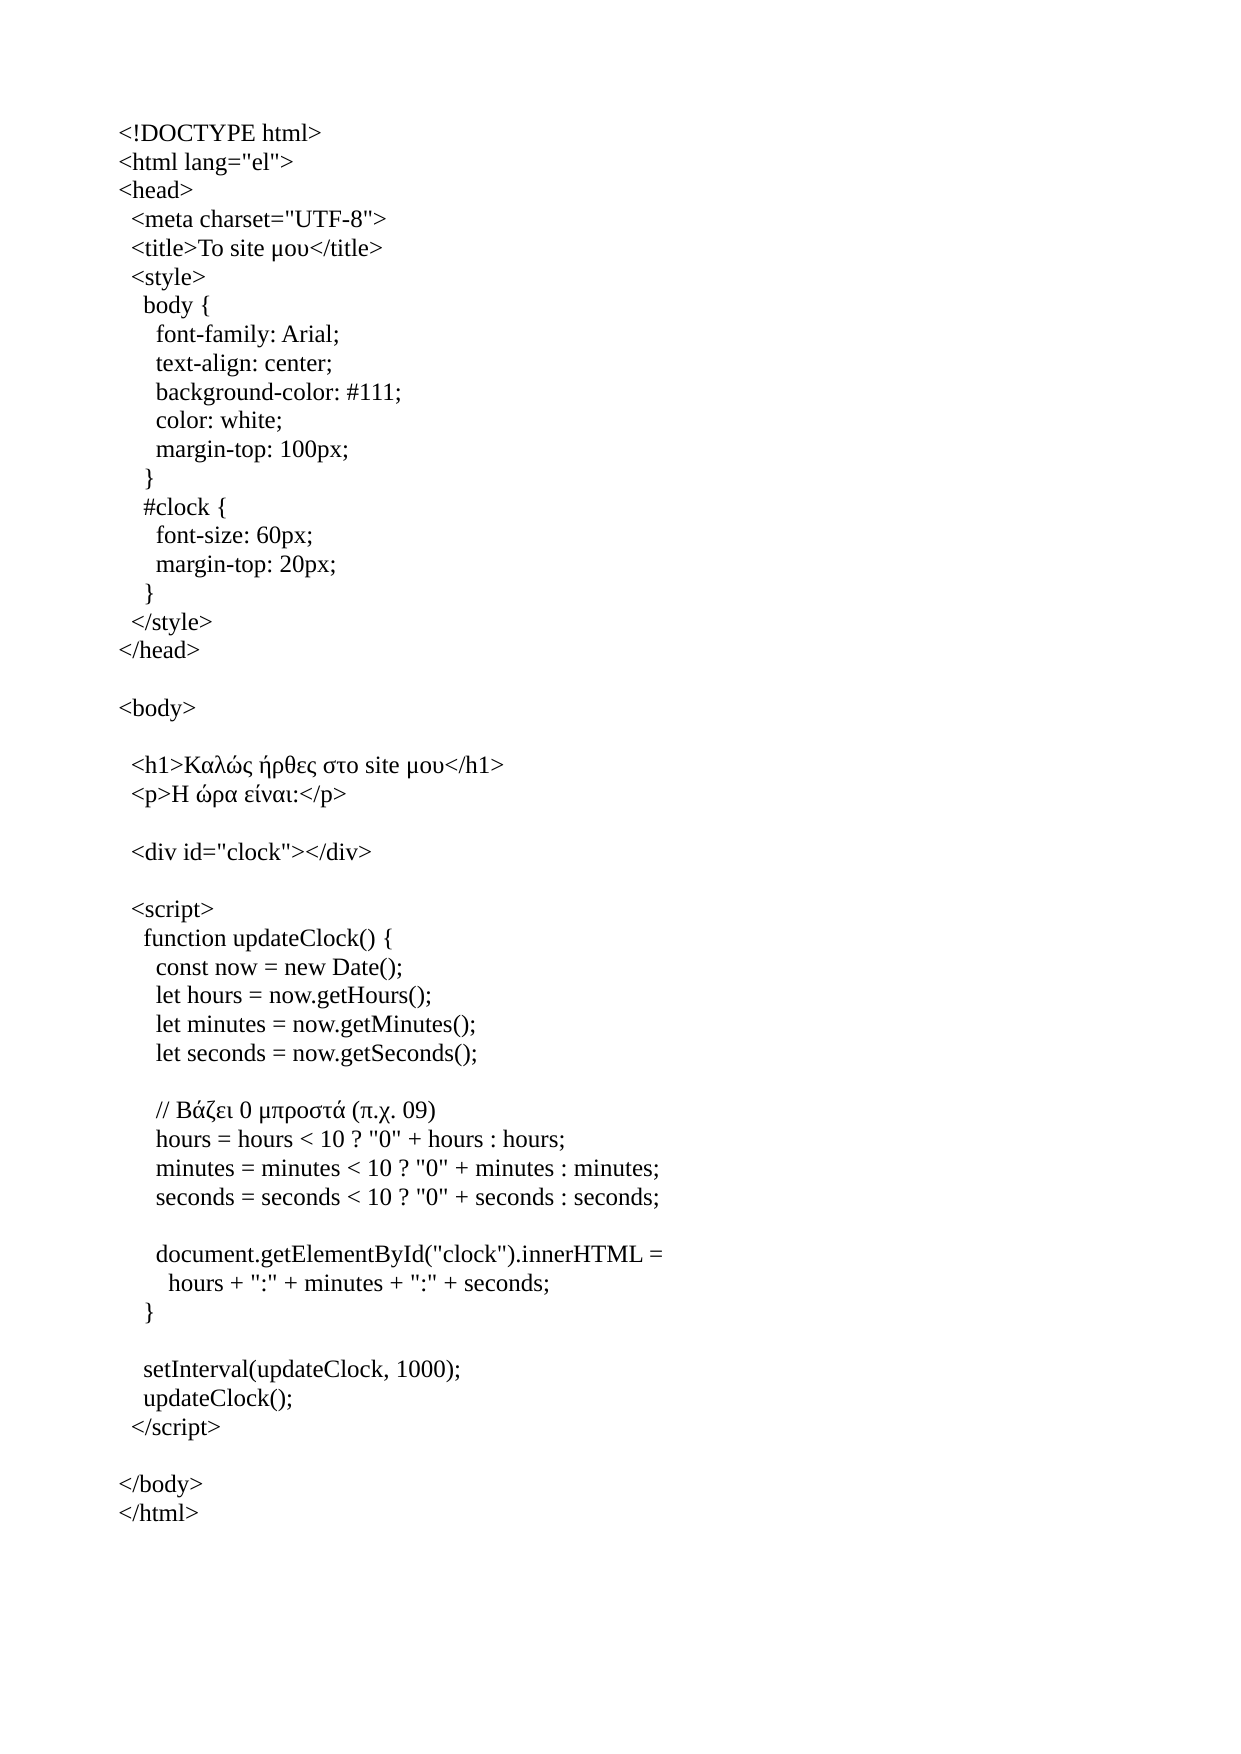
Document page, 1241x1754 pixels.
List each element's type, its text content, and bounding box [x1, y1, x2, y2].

text </html> [118, 1498, 1122, 1527]
text seconds = seconds < 10 ? "0" + seconds : seconds; [118, 1182, 1122, 1211]
text </script> [118, 1412, 1122, 1441]
text font-size: 60px; [118, 521, 1122, 549]
text updateClock(); [118, 1383, 1122, 1412]
text const now = new Date(); [118, 952, 1122, 981]
text <title>Το site μου</title> [118, 233, 1122, 262]
text } [118, 1297, 1122, 1326]
text <h1>Καλώς ήρθες στο site μου</h1> [118, 751, 1122, 779]
text <body> [118, 693, 1122, 722]
text let hours = now.getHours(); [118, 981, 1122, 1009]
text <meta charset="UTF-8"> [118, 204, 1122, 233]
text } [118, 463, 1122, 492]
text color: white; [118, 406, 1122, 434]
text <p>Η ώρα είναι:</p> [118, 779, 1122, 808]
text <head> [118, 176, 1122, 204]
text setInterval(updateClock, 1000); [118, 1354, 1122, 1383]
text hours = hours < 10 ? "0" + hours : hours; [118, 1124, 1122, 1153]
text body { [118, 291, 1122, 319]
text margin-top: 20px; [118, 549, 1122, 578]
text </style> [118, 607, 1122, 636]
text hours + ":" + minutes + ":" + seconds; [118, 1268, 1122, 1297]
text document.getElementById("clock").innerHTML = [118, 1239, 1122, 1268]
text } [118, 578, 1122, 607]
text font-family: Arial; [118, 319, 1122, 348]
text let seconds = now.getSeconds(); [118, 1038, 1122, 1067]
text text-align: center; [118, 348, 1122, 377]
text background-color: #111; [118, 377, 1122, 406]
text <html lang="el"> [118, 147, 1122, 176]
text <!DOCTYPE html> [118, 118, 1122, 147]
text margin-top: 100px; [118, 434, 1122, 463]
text </head> [118, 636, 1122, 664]
text // Βάζει 0 μπροστά (π.χ. 09) [118, 1096, 1122, 1124]
text <style> [118, 262, 1122, 291]
text <script> [118, 894, 1122, 923]
text function updateClock() { [118, 923, 1122, 952]
text <div id="clock"></div> [118, 837, 1122, 866]
text minutes = minutes < 10 ? "0" + minutes : minutes; [118, 1153, 1122, 1182]
text </body> [118, 1469, 1122, 1498]
text let minutes = now.getMinutes(); [118, 1009, 1122, 1038]
text #clock { [118, 492, 1122, 521]
